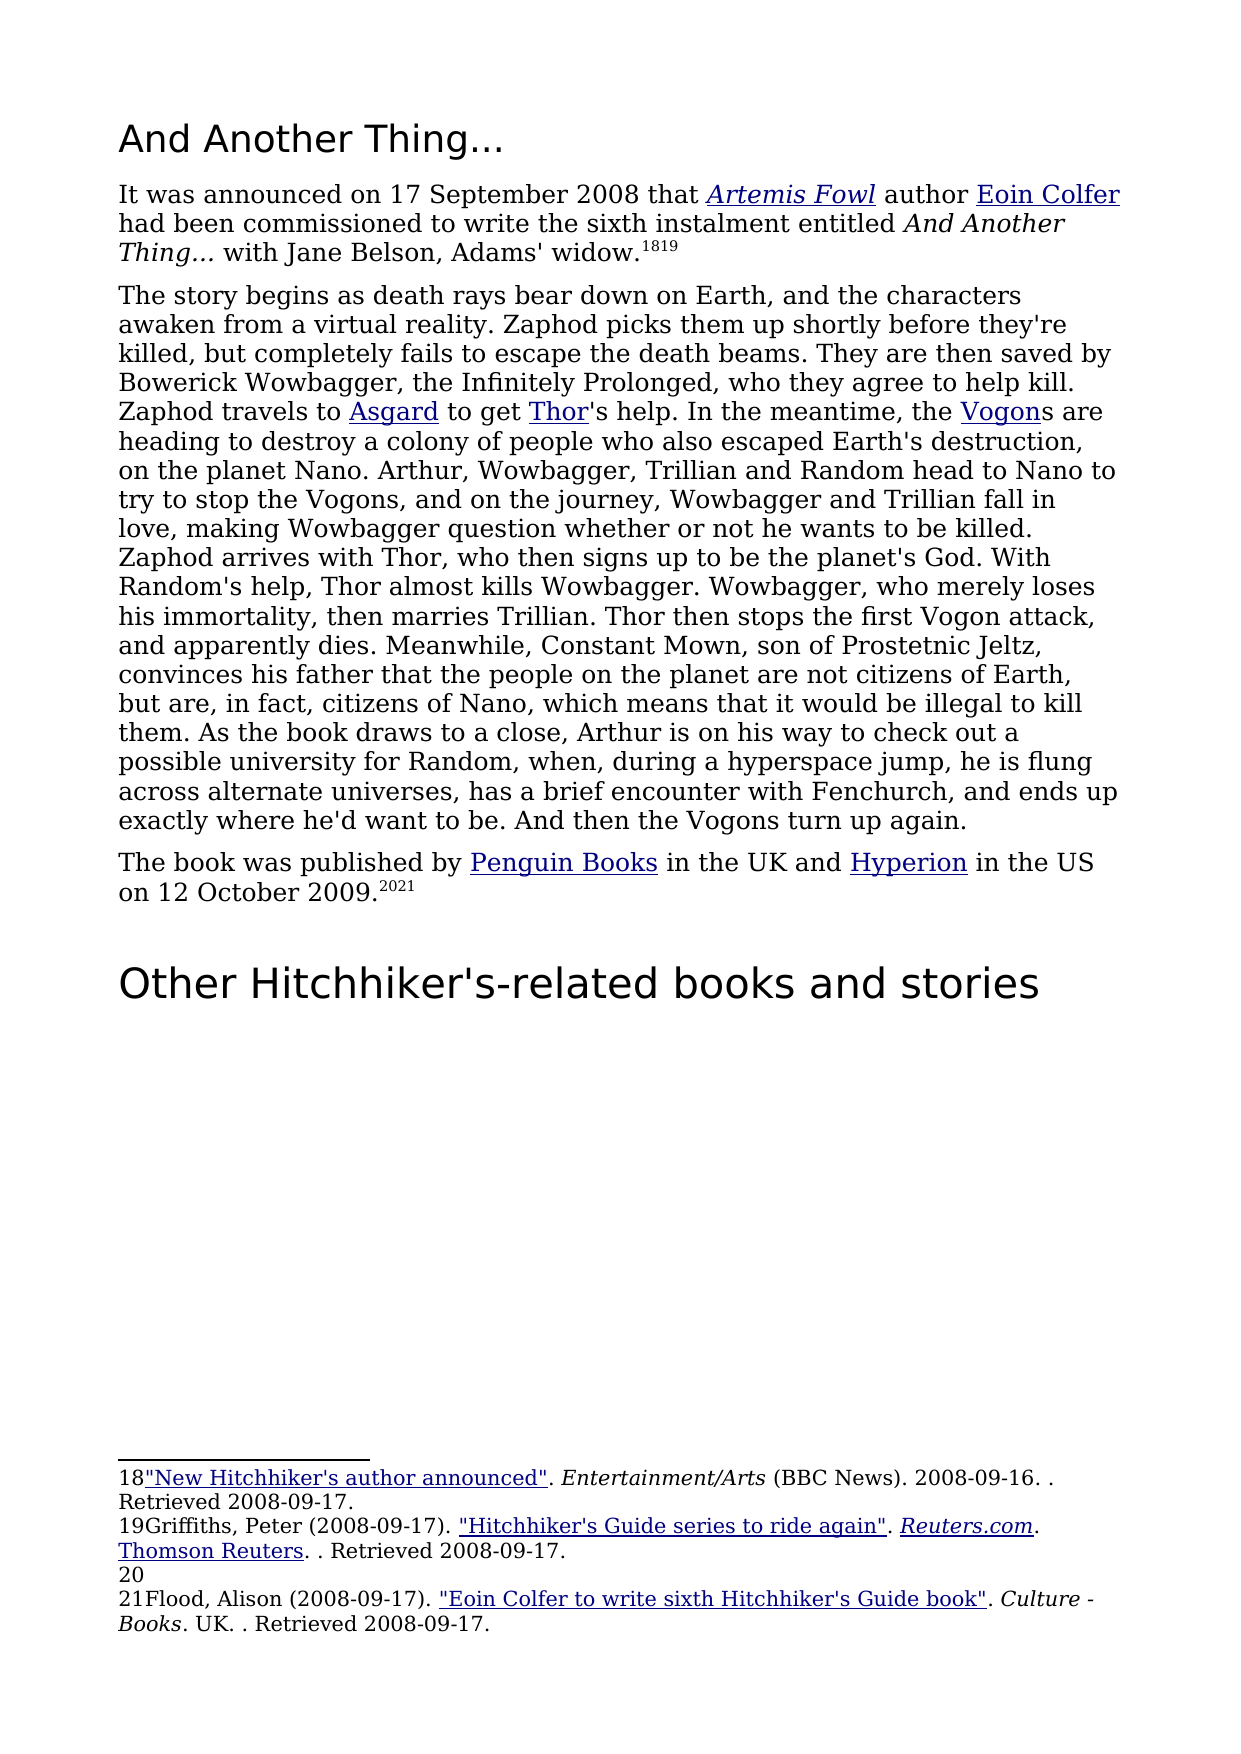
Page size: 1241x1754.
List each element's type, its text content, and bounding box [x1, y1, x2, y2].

text Griffiths, Peter (2008-09-17). "Hitchhiker's Guide series to ride again". Reuters.com. Thomson Reuters. . Retrieved 2008-09-17. [118, 1514, 1122, 1563]
text It was announced on 17 September 2008 that Artemis Fowl author Eoin Colfer had been commissioned to write the sixth instalment entitled And Another Thing... with Jane Belson, Adams' widow. [118, 180, 1122, 267]
subtitle And Another Thing... [118, 118, 1122, 162]
subtitle Other Hitchhiker's-related books and stories [118, 959, 1122, 1008]
text Flood, Alison (2008-09-17). "Eoin Colfer to write sixth Hitchhiker's Guide book". Culture - Books. UK. . Retrieved 2008-09-17. [118, 1587, 1122, 1636]
text The book was published by Penguin Books in the UK and Hyperion in the US on 12 October 2009. [118, 848, 1122, 907]
text "New Hitchhiker's author announced". Entertainment/Arts (BBC News). 2008-09-16. . Retrieved 2008-09-17. [118, 1466, 1122, 1514]
text The story begins as death rays bear down on Earth, and the characters awaken from a virtual reality. Zaphod picks them up shortly before they're killed, but completely fails to escape the death beams. They are then saved by Bowerick Wowbagger, the Infinitely Prolonged, who they agree to help kill. Zaphod travels to Asgard to get Thor's help. In the meantime, the Vogons are heading to destroy a colony of people who also escaped Earth's destruction, on the planet Nano. Arthur, Wowbagger, Trillian and Random head to Nano to try to stop the Vogons, and on the journey, Wowbagger and Trillian fall in love, making Wowbagger question whether or not he wants to be killed. Zaphod arrives with Thor, who then signs up to be the planet's God. With Random's help, Thor almost kills Wowbagger. Wowbagger, who merely loses his immortality, then marries Trillian. Thor then stops the first Vogon attack, and apparently dies. Meanwhile, Constant Mown, son of Prostetnic Jeltz, convinces his father that the people on the planet are not citizens of Earth, but are, in fact, citizens of Nano, which means that it would be illegal to kill them. As the book draws to a close, Arthur is on his way to check out a possible university for Random, when, during a hyperspace jump, he is flung across alternate universes, has a brief encounter with Fenchurch, and ends up exactly where he'd want to be. And then the Vogons turn up again. [118, 281, 1122, 835]
